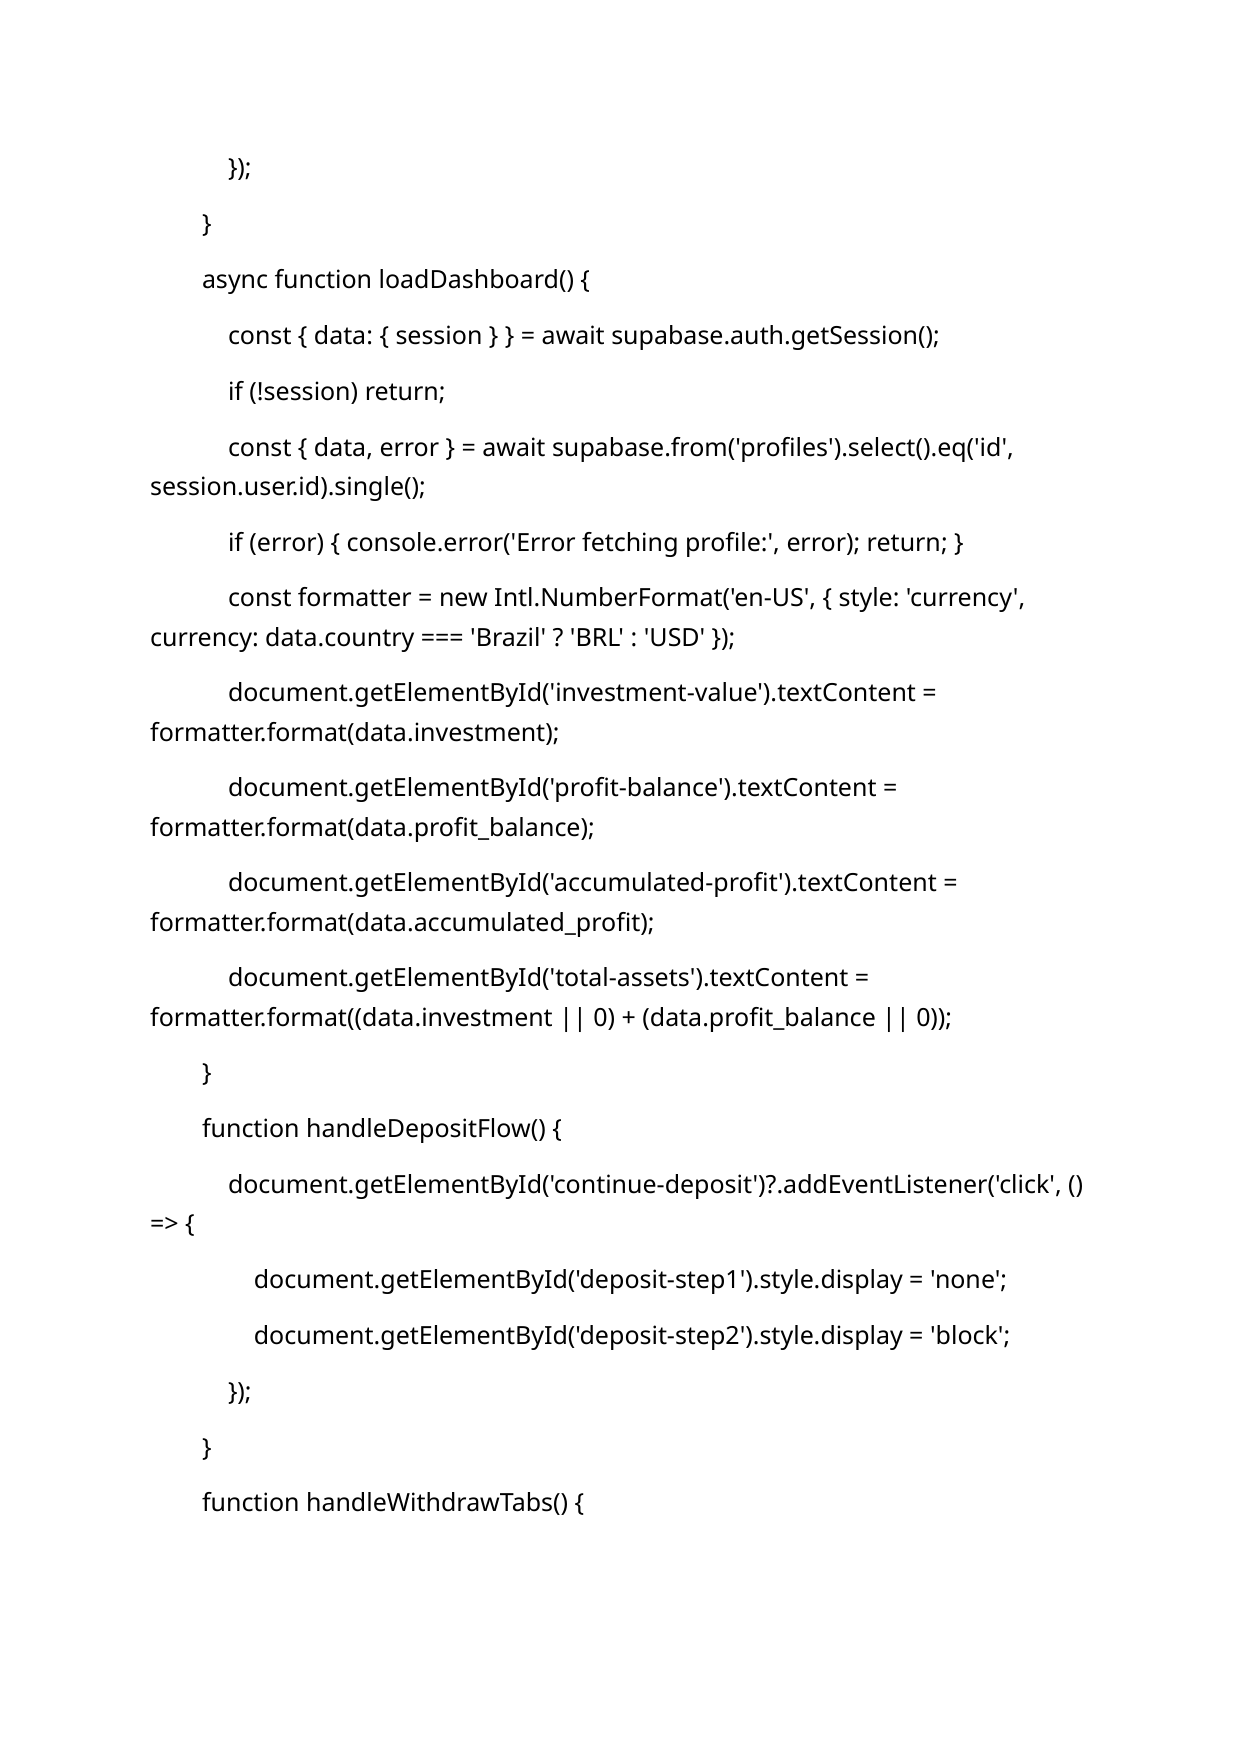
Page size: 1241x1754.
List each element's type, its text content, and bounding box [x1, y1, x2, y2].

text const formatter = new Intl.NumberFormat('en-US', { style: 'currency', currency: data.country === 'Brazil' ? 'BRL' : 'USD' }); [150, 580, 1090, 653]
text }); [150, 1373, 1090, 1407]
text function handleWithdrawTabs() { [150, 1485, 1090, 1519]
text } [150, 1055, 1090, 1089]
text document.getElementById('deposit-step2').style.display = 'block'; [150, 1317, 1090, 1352]
text }); [150, 150, 1090, 184]
text document.getElementById('profit-balance').textContent = formatter.format(data.profit_balance); [150, 770, 1090, 843]
text document.getElementById('deposit-step1').style.display = 'none'; [150, 1262, 1090, 1296]
text const { data, error } = await supabase.from('profiles').select().eq('id', session.user.id).single(); [150, 429, 1090, 502]
text } [150, 206, 1090, 240]
text document.getElementById('continue-deposit')?.addEventListener('click', () => { [150, 1167, 1090, 1240]
text const { data: { session } } = await supabase.auth.getSession(); [150, 317, 1090, 352]
text document.getElementById('investment-value').textContent = formatter.format(data.investment); [150, 675, 1090, 748]
text if (error) { console.error('Error fetching profile:', error); return; } [150, 524, 1090, 558]
text } [150, 1429, 1090, 1463]
text async function loadDashboard() { [150, 262, 1090, 296]
text document.getElementById('accumulated-profit').textContent = formatter.format(data.accumulated_profit); [150, 865, 1090, 938]
text function handleDepositFlow() { [150, 1111, 1090, 1145]
text document.getElementById('total-assets').textContent = formatter.format((data.investment || 0) + (data.profit_balance || 0)); [150, 960, 1090, 1033]
text if (!session) return; [150, 373, 1090, 407]
